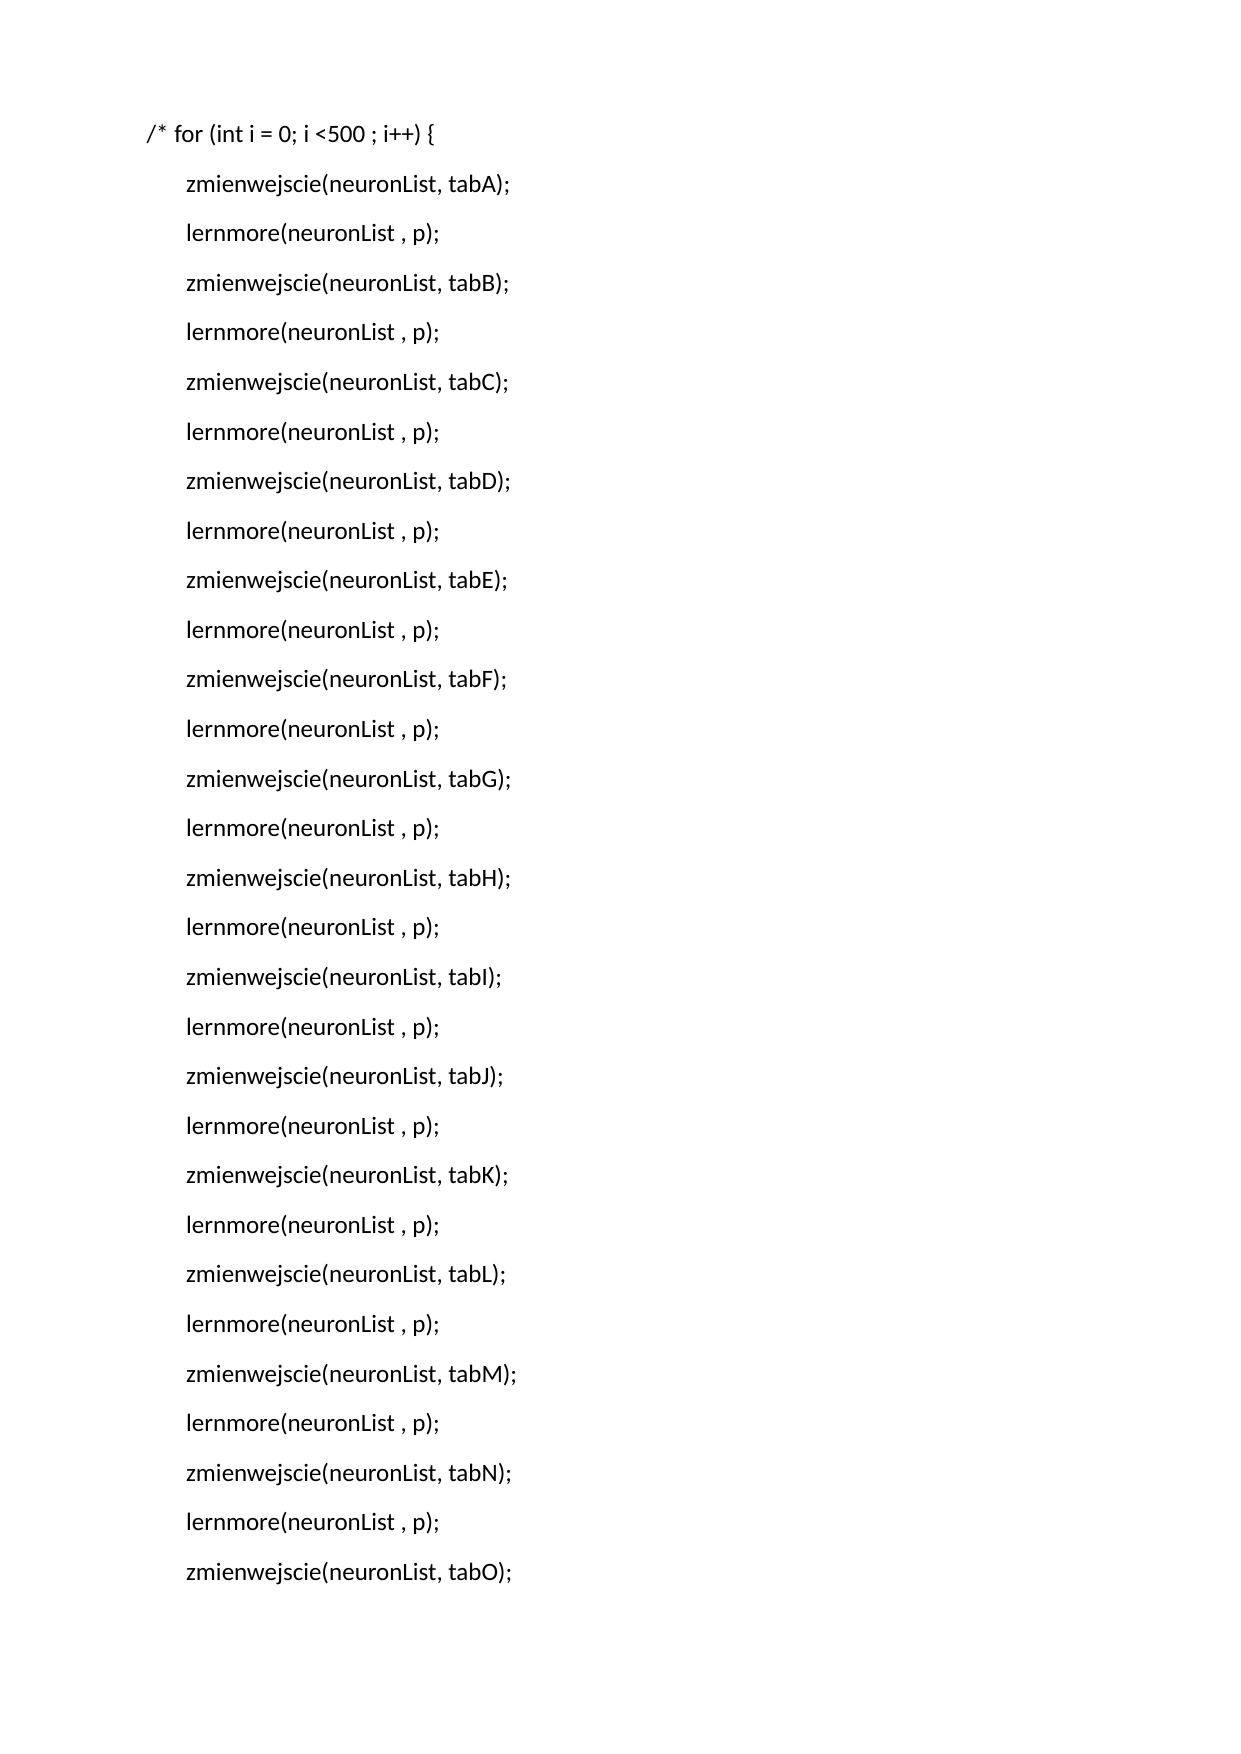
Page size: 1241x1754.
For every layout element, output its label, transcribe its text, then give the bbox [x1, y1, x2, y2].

text zmienwejscie(neuronList, tabI); [118, 961, 1122, 992]
text zmienwejscie(neuronList, tabH); [118, 862, 1122, 892]
text zmienwejscie(neuronList, tabF); [118, 663, 1122, 694]
text zmienwejscie(neuronList, tabD); [118, 465, 1122, 496]
text zmienwejscie(neuronList, tabA); [118, 168, 1122, 198]
text zmienwejscie(neuronList, tabN); [118, 1457, 1122, 1487]
text lernmore(neuronList , p); [118, 1110, 1122, 1140]
text lernmore(neuronList , p); [118, 812, 1122, 843]
text lernmore(neuronList , p); [118, 614, 1122, 644]
text zmienwejscie(neuronList, tabO); [118, 1556, 1122, 1587]
text /* for (int i = 0; i <500 ; i++) { [118, 118, 1122, 149]
text zmienwejscie(neuronList, tabG); [118, 763, 1122, 793]
text lernmore(neuronList , p); [118, 1209, 1122, 1239]
text zmienwejscie(neuronList, tabE); [118, 564, 1122, 595]
text lernmore(neuronList , p); [118, 911, 1122, 942]
text zmienwejscie(neuronList, tabM); [118, 1358, 1122, 1388]
text lernmore(neuronList , p); [118, 515, 1122, 545]
text zmienwejscie(neuronList, tabK); [118, 1159, 1122, 1190]
text lernmore(neuronList , p); [118, 1011, 1122, 1041]
text zmienwejscie(neuronList, tabL); [118, 1258, 1122, 1289]
text lernmore(neuronList , p); [118, 713, 1122, 744]
text lernmore(neuronList , p); [118, 217, 1122, 248]
text zmienwejscie(neuronList, tabJ); [118, 1060, 1122, 1091]
text zmienwejscie(neuronList, tabB); [118, 267, 1122, 297]
text zmienwejscie(neuronList, tabC); [118, 366, 1122, 397]
text lernmore(neuronList , p); [118, 1407, 1122, 1438]
text lernmore(neuronList , p); [118, 1308, 1122, 1339]
text lernmore(neuronList , p); [118, 316, 1122, 347]
text lernmore(neuronList , p); [118, 416, 1122, 446]
text lernmore(neuronList , p); [118, 1506, 1122, 1537]
